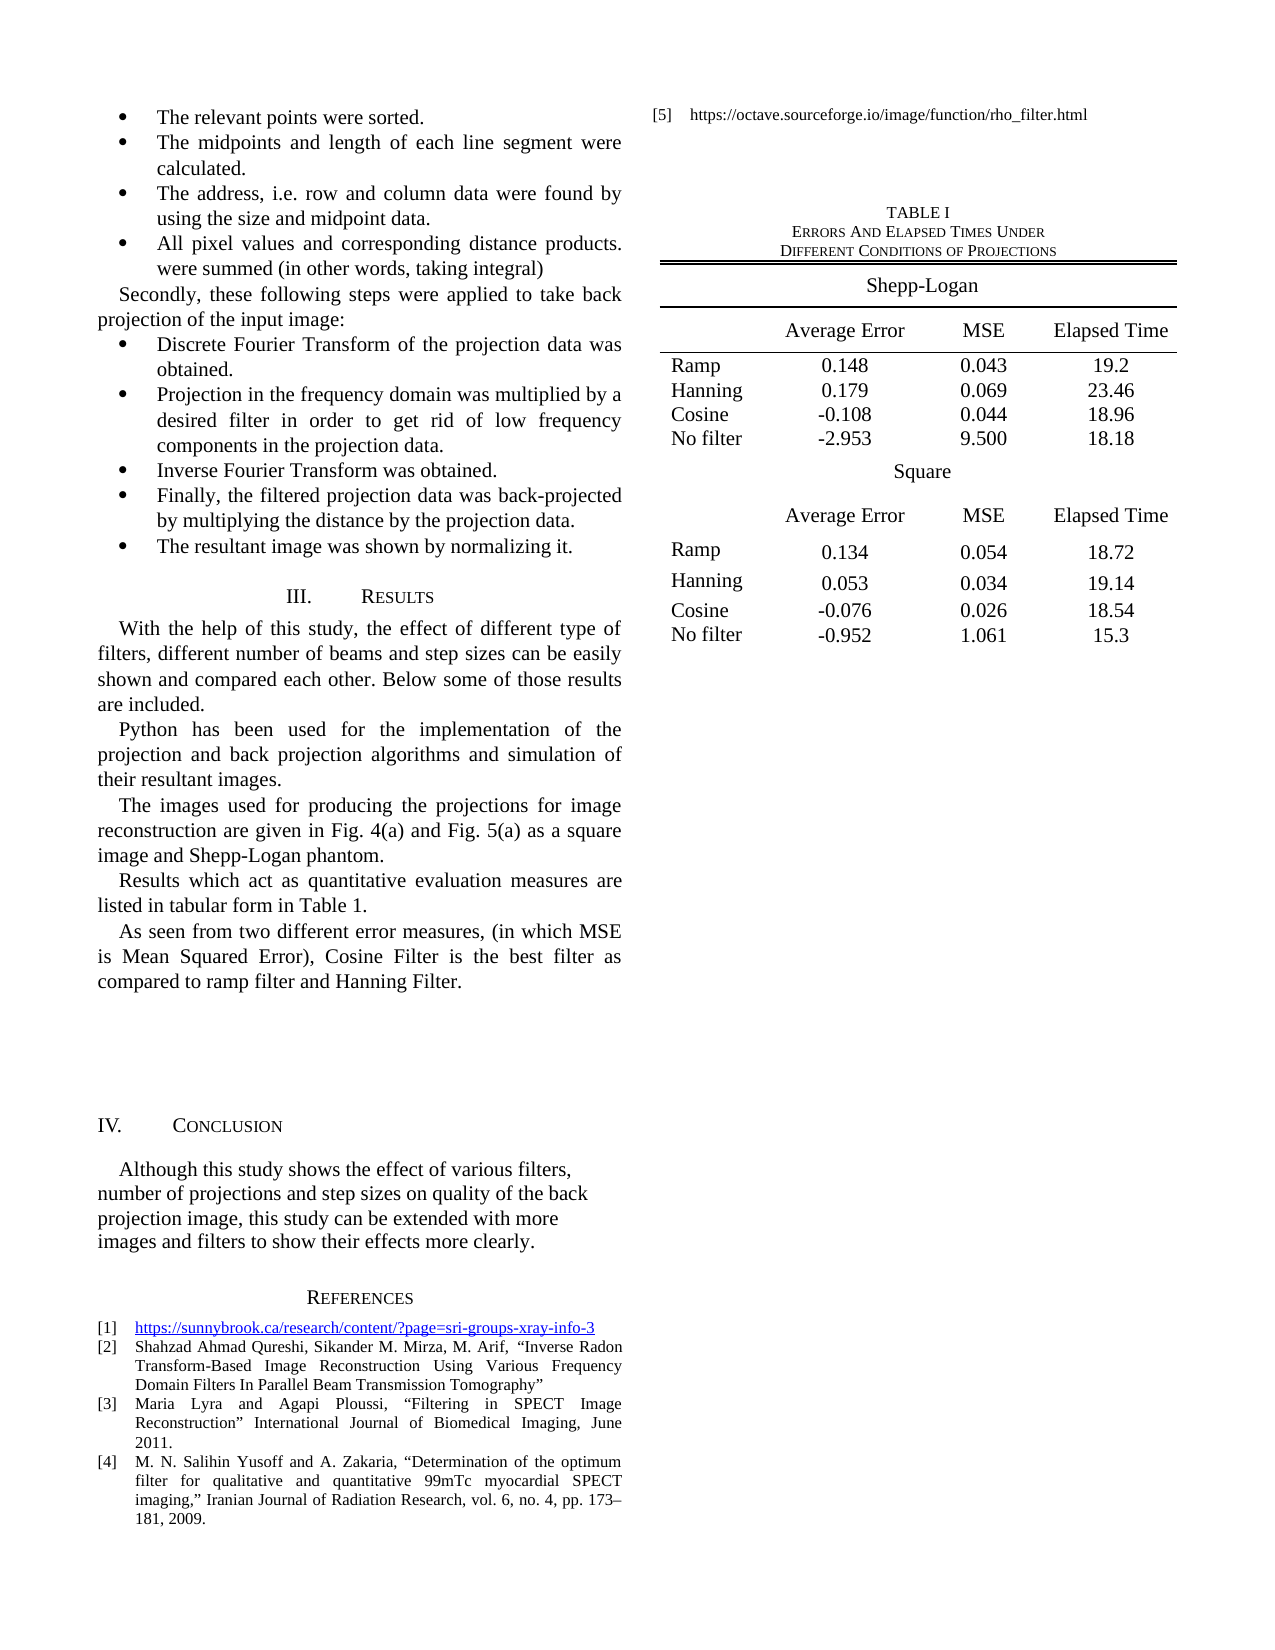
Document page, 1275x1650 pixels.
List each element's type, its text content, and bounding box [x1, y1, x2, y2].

list The relevant points were sorted. [119, 105, 622, 129]
text The images used for producing the projections for image reconstruction are given in Fig. 4(a) and Fig. 5(a) as a square image and Shepp-Logan phantom. [97, 793, 622, 867]
table_cell 9.500 [930, 426, 1037, 450]
text Python has been used for the implementation of the projection and back projection algorithms and simulation of their resultant images. [97, 717, 622, 791]
list References [97, 1285, 622, 1309]
table_cell Hanning [660, 568, 759, 598]
title TABLE I [659, 203, 1177, 222]
table_cell 23.46 [1037, 378, 1177, 402]
table_cell Square [660, 450, 1177, 493]
subtitle Conclusion [97, 1112, 622, 1137]
list The address, i.e. row and column data were found by using the size and midpoint data. [119, 181, 622, 230]
table_cell 0.069 [930, 378, 1037, 402]
table_cell [660, 308, 759, 352]
table_cell 0.034 [930, 568, 1037, 598]
table_cell Average Error [759, 308, 930, 352]
table_cell -0.108 [759, 402, 930, 426]
text Secondly, these following steps were applied to take back projection of the input image: [97, 281, 622, 331]
table_cell 15.3 [1037, 622, 1177, 649]
table_cell 18.72 [1037, 537, 1177, 568]
table_cell 19.14 [1037, 568, 1177, 598]
list The resultant image was shown by normalizing it. [119, 533, 622, 558]
list Discrete Fourier Transform of the projection data was obtained. [119, 332, 622, 381]
text With the help of this study, the effect of different type of filters, different number of beams and step sizes can be easily shown and compared each other. Below some of those results are included. [97, 616, 622, 716]
list Inverse Fourier Transform was obtained. [119, 458, 622, 482]
table_cell Ramp [660, 353, 759, 377]
table_cell MSE [930, 308, 1037, 352]
table_cell Cosine [660, 402, 759, 426]
list Projection in the frequency domain was multiplied by a desired filter in order to get rid of low frequency components in the projection data. [119, 382, 622, 457]
table_cell -2.953 [759, 426, 930, 450]
table_cell Elapsed Time [1037, 308, 1177, 352]
list https://octave.sourceforge.io/image/function/rho_filter.html [652, 105, 1177, 124]
table_cell Cosine [660, 598, 759, 622]
list Maria Lyra and Agapi Ploussi, “Filtering in SPECT Image Reconstruction” International Journal of Biomedical Imaging, June 2011. [97, 1394, 622, 1452]
table_cell Average Error [759, 493, 930, 537]
table_cell 0.043 [930, 353, 1037, 377]
subtitle RESULTS [97, 584, 622, 608]
table_cell 0.148 [759, 353, 930, 377]
table_cell 0.044 [930, 402, 1037, 426]
list https://sunnybrook.ca/research/content/?page=sri-groups-xray-info-3 [97, 1317, 622, 1337]
list Shahzad Ahmad Qureshi, Sikander M. Mirza, M. Arif, “Inverse Radon Transform-Based Image Reconstruction Using Various Frequency Domain Filters In Parallel Beam Transmission Tomography” [97, 1337, 622, 1394]
table_header Shepp-Logan [660, 265, 1177, 306]
list Finally, the filtered projection data was back-projected by multiplying the distance by the projection data. [119, 483, 622, 532]
table_cell 0.026 [930, 598, 1037, 622]
table_cell 0.134 [759, 537, 930, 568]
table_cell 0.054 [930, 537, 1037, 568]
table_cell No filter [660, 622, 759, 649]
table_cell Hanning [660, 378, 759, 402]
table_cell 0.179 [759, 378, 930, 402]
table_cell No filter [660, 426, 759, 450]
list The midpoints and length of each line segment were calculated. [119, 130, 622, 179]
table_cell -0.076 [759, 598, 930, 622]
table_cell [660, 493, 759, 537]
table_cell 18.96 [1037, 402, 1177, 426]
text Results which act as quantitative evaluation measures are listed in tabular form in Table 1. [97, 868, 622, 917]
table_cell Ramp [660, 537, 759, 568]
table_cell MSE [930, 493, 1037, 537]
list All pixel values and corresponding distance products. were summed (in other words, taking integral) [119, 231, 622, 280]
title Errors And Elapsed Tımes Under [659, 222, 1177, 241]
list M. N. Salihin Yusoff and A. Zakaria, “Determination of the optimum filter for qualitative and quantitative 99mTc myocardial SPECT imaging,” Iranian Journal of Radiation Research, vol. 6, no. 4, pp. 173–181, 2009. [97, 1452, 622, 1528]
text As seen from two different error measures, (in which MSE is Mean Squared Error), Cosine Filter is the best filter as compared to ramp filter and Hanning Filter. [97, 919, 622, 993]
table_cell 0.053 [759, 568, 930, 598]
table_cell -0.952 [759, 622, 930, 649]
table_cell Elapsed Time [1037, 493, 1177, 537]
table_cell 18.54 [1037, 598, 1177, 622]
table_cell 18.18 [1037, 426, 1177, 450]
table_cell 1.061 [930, 622, 1037, 649]
title Dıfferent Condıtıons of Projectıons [659, 241, 1177, 260]
table_cell 19.2 [1037, 353, 1177, 377]
subtitle Although this study shows the effect of various filters, number of projections and step sizes on quality of the back projection image, this study can be extended with more images and filters to show their effects more clearly. [97, 1157, 622, 1253]
